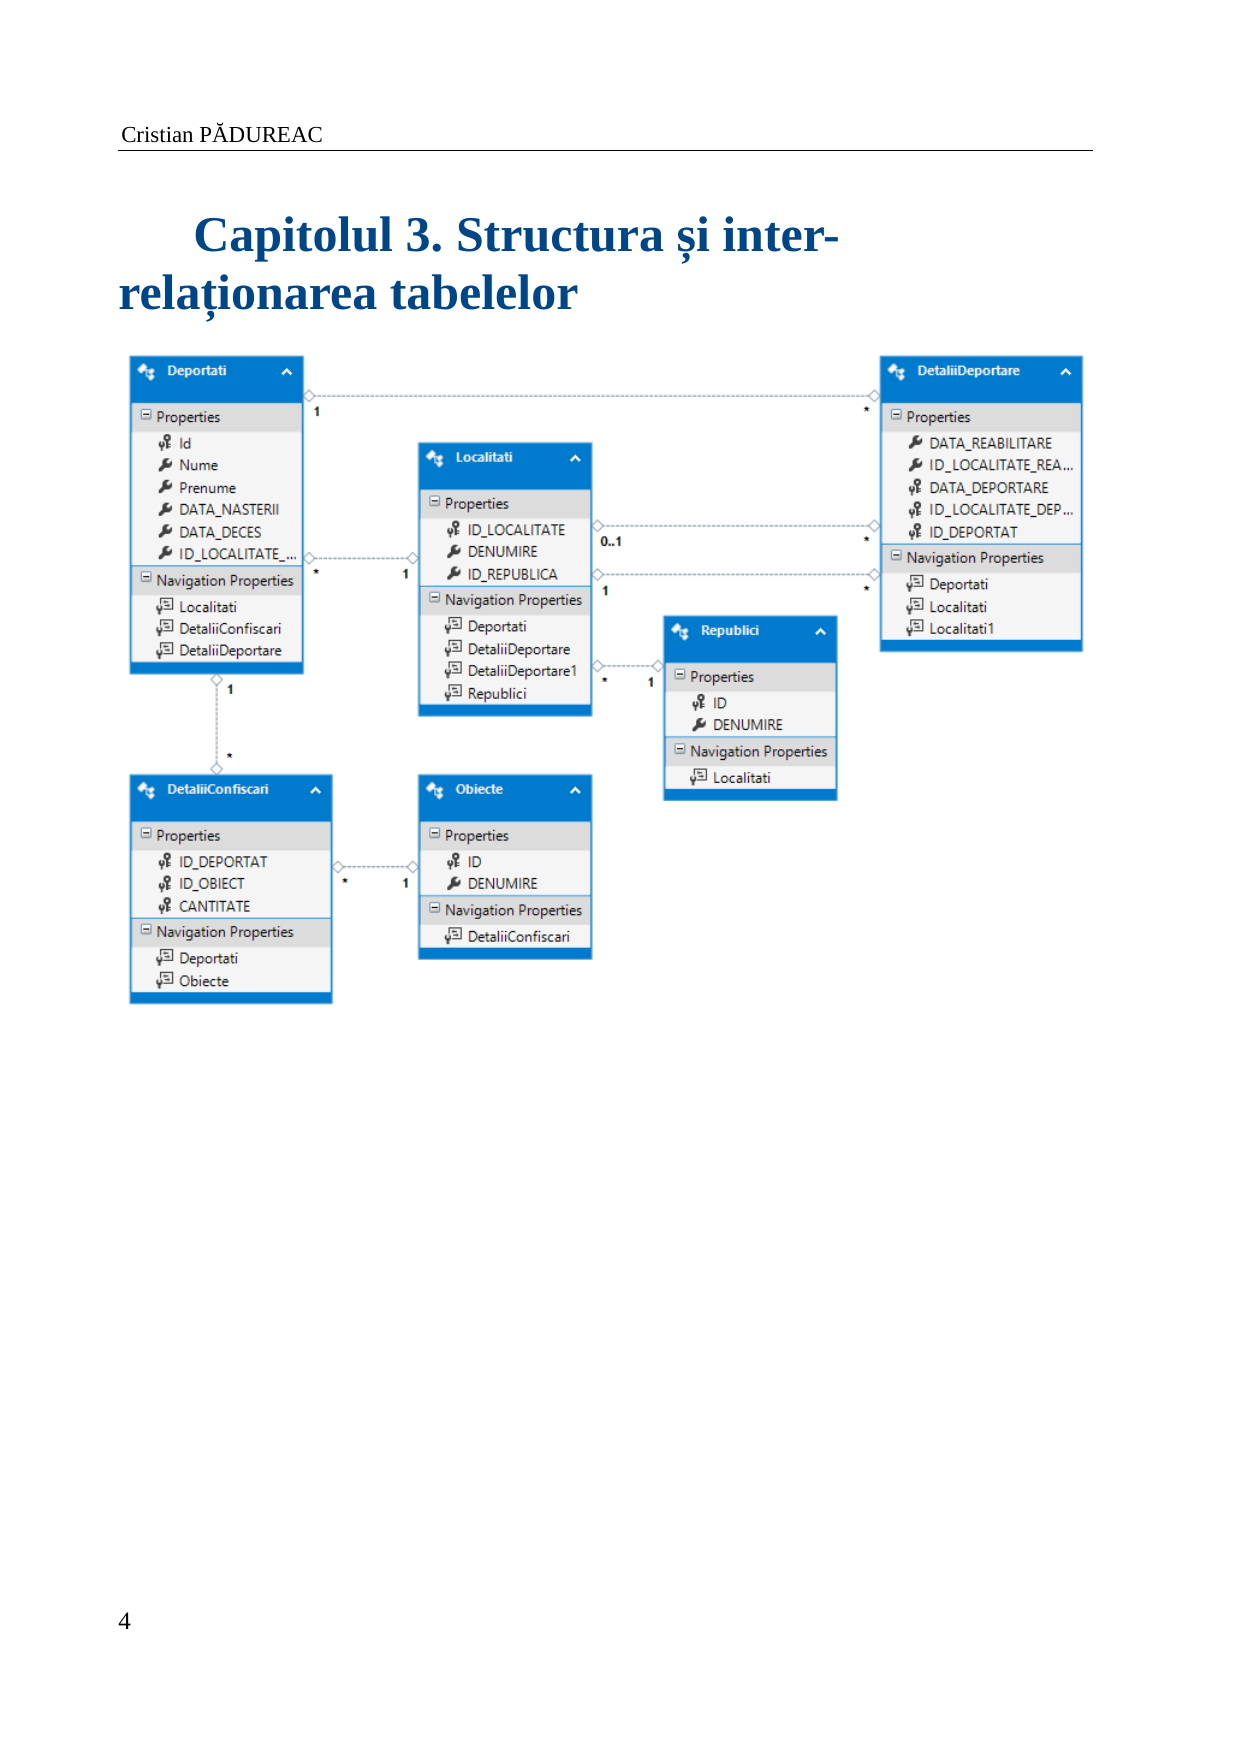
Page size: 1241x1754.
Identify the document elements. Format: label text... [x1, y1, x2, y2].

subtitle Structura și inter-relaționarea tabelelor [118, 205, 1093, 320]
picture [118, 344, 1093, 1014]
